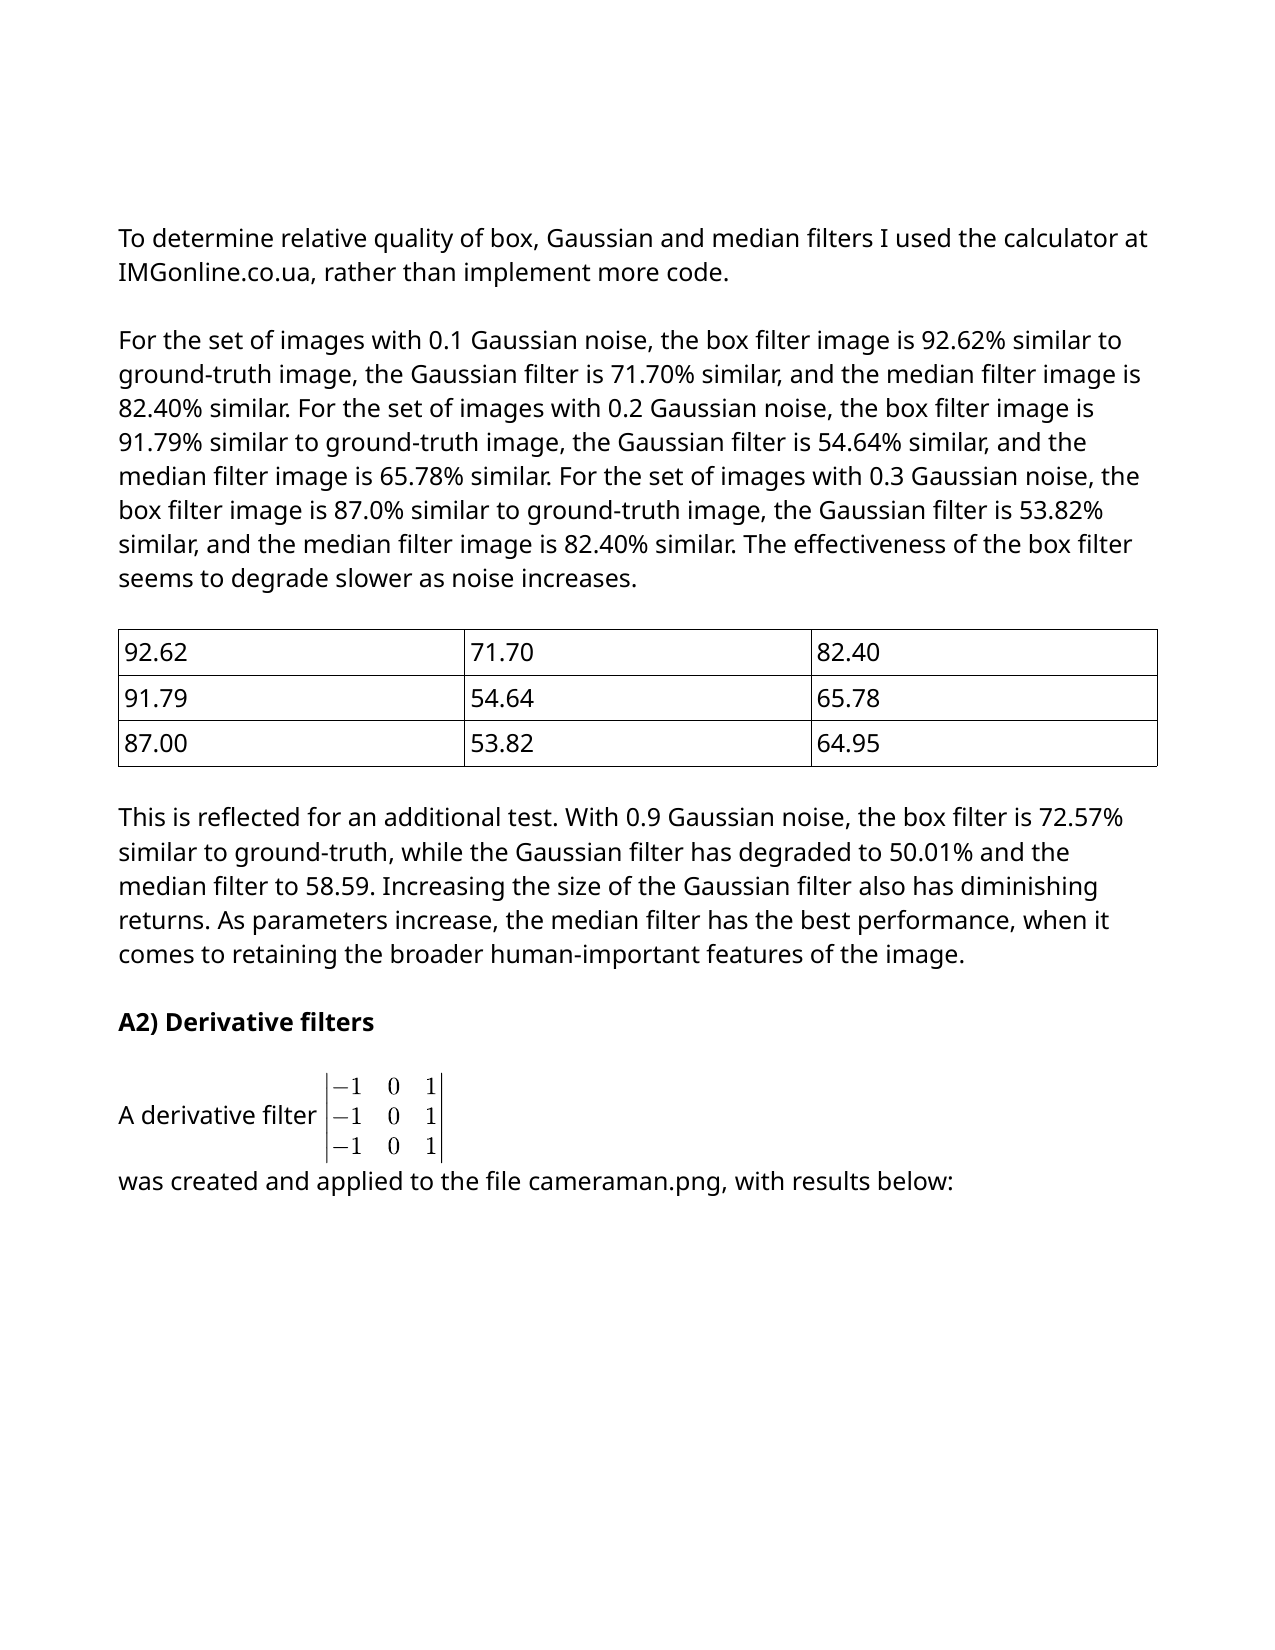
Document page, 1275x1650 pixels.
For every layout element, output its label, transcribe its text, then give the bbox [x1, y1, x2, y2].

text To determine relative quality of box, Gaussian and median filters I used the calculator at IMGonline.co.ua, rather than implement more code. [118, 220, 1157, 288]
table_cell 65.78 [812, 676, 1157, 720]
text This is reflected for an additional test. With 0.9 Gaussian noise, the box filter is 72.57% similar to ground-truth, while the Gaussian filter has degraded to 50.01% and the median filter to 58.59. Increasing the size of the Gaussian filter also has diminishing returns. As parameters increase, the median filter has the best performance, when it comes to retaining the broader human-important features of the image. [118, 800, 1157, 970]
text For the set of images with 0.1 Gaussian noise, the box filter image is 92.62% similar to ground-truth image, the Gaussian filter is 71.70% similar, and the median filter image is 82.40% similar. For the set of images with 0.2 Gaussian noise, the box filter image is 91.79% similar to ground-truth image, the Gaussian filter is 54.64% similar, and the median filter image is 65.78% similar. For the set of images with 0.3 Gaussian noise, the box filter image is 87.0% similar to ground-truth image, the Gaussian filter is 53.82% similar, and the median filter image is 82.40% similar. The effectiveness of the box filter seems to degrade slower as noise increases. [118, 322, 1157, 595]
table_cell 53.82 [465, 721, 811, 766]
table_cell 91.79 [119, 676, 464, 720]
text was created and applied to the file cameraman.png, with results below: [118, 1163, 1157, 1197]
table_cell 64.95 [812, 721, 1157, 766]
text [443, 1073, 1157, 1163]
table_cell 54.64 [465, 676, 811, 720]
table_header 71.70 [465, 630, 811, 675]
table_header 92.62 [119, 630, 464, 675]
text A derivative filter [118, 1073, 323, 1163]
text A2) Derivative filters [118, 1004, 1157, 1038]
table_header 82.40 [812, 630, 1157, 675]
table_cell 87.00 [119, 721, 464, 766]
